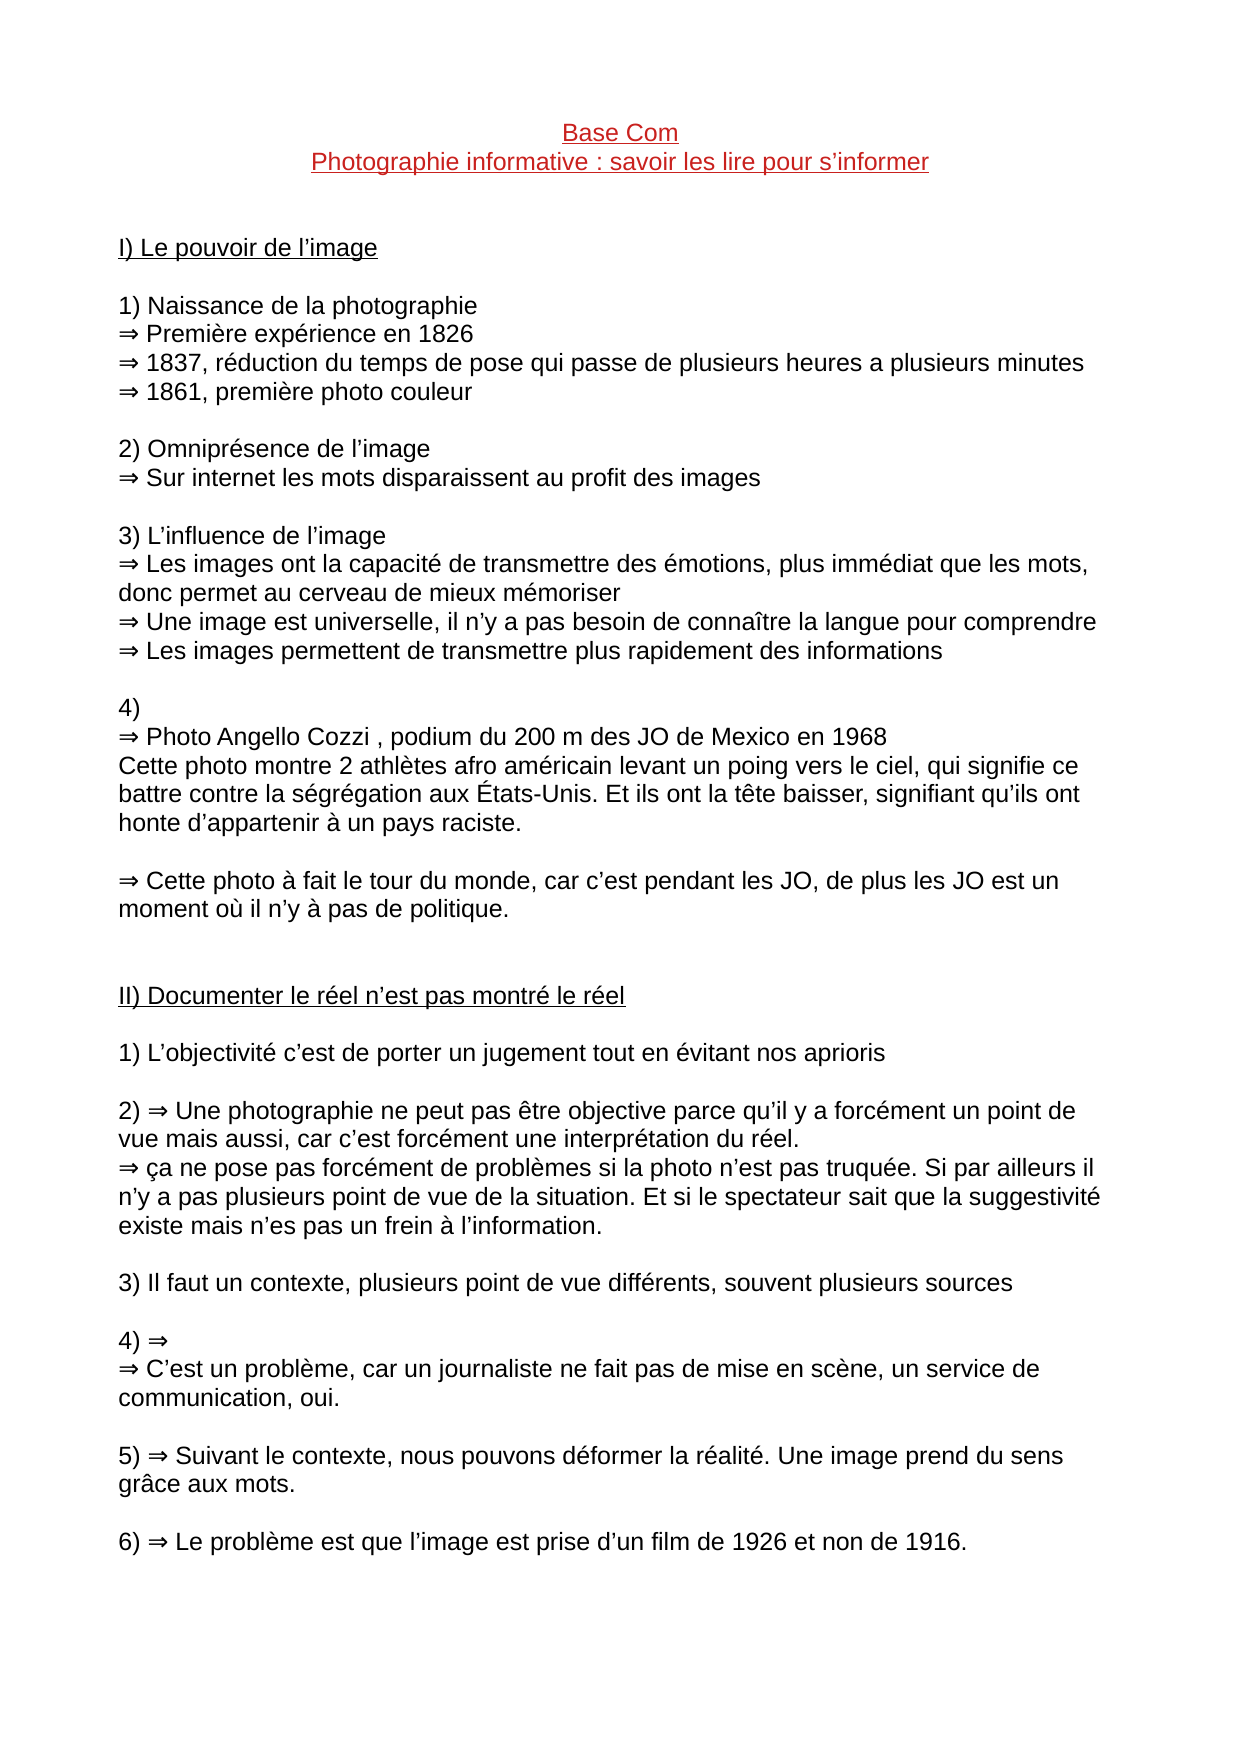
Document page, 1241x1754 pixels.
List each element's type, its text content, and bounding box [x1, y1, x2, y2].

text 5) ⇒ Suivant le contexte, nous pouvons déformer la réalité. Une image prend du sens grâce aux mots. [118, 1441, 1122, 1498]
text 6) ⇒ Le problème est que l’image est prise d’un film de 1926 et non de 1916. [118, 1527, 1122, 1556]
text 2) ⇒ Une photographie ne peut pas être objective parce qu’il y a forcément un point de vue mais aussi, car c’est forcément une interprétation du réel. [118, 1096, 1122, 1153]
text 3) Il faut un contexte, plusieurs point de vue différents, souvent plusieurs sources [118, 1268, 1122, 1297]
text Base Com [118, 118, 1122, 147]
text I) Le pouvoir de l’image [118, 233, 1122, 262]
text ⇒ Les images ont la capacité de transmettre des émotions, plus immédiat que les mots, donc permet au cerveau de mieux mémoriser [118, 549, 1122, 607]
text Cette photo montre 2 athlètes afro américain levant un poing vers le ciel, qui signifie ce battre contre la ségrégation aux États-Unis. Et ils ont la tête baisser, signifiant qu’ils ont honte d’appartenir à un pays raciste. [118, 751, 1122, 837]
text 1) Naissance de la photographie [118, 291, 1122, 319]
text 3) L’influence de l’image [118, 521, 1122, 549]
text ⇒ Photo Angello Cozzi , podium du 200 m des JO de Mexico en 1968 [118, 722, 1122, 751]
text Photographie informative : savoir les lire pour s’informer [118, 147, 1122, 176]
text ⇒ Sur internet les mots disparaissent au profit des images [118, 463, 1122, 492]
text 4) ⇒ [118, 1326, 1122, 1354]
text ⇒ 1861, première photo couleur [118, 377, 1122, 406]
text ⇒ Une image est universelle, il n’y a pas besoin de connaître la langue pour comprendre [118, 607, 1122, 636]
text ⇒ ça ne pose pas forcément de problèmes si la photo n’est pas truquée. Si par ailleurs il n’y a pas plusieurs point de vue de la situation. Et si le spectateur sait que la suggestivité existe mais n’es pas un frein à l’information. [118, 1153, 1122, 1239]
text ⇒ Les images permettent de transmettre plus rapidement des informations [118, 636, 1122, 664]
text ⇒ 1837, réduction du temps de pose qui passe de plusieurs heures a plusieurs minutes [118, 348, 1122, 377]
text 2) Omniprésence de l’image [118, 434, 1122, 463]
text 1) L’objectivité c’est de porter un jugement tout en évitant nos aprioris [118, 1038, 1122, 1067]
text ⇒ C’est un problème, car un journaliste ne fait pas de mise en scène, un service de communication, oui. [118, 1354, 1122, 1412]
text ⇒ Première expérience en 1826 [118, 319, 1122, 348]
text II) Documenter le réel n’est pas montré le réel [118, 981, 1122, 1009]
text ⇒ Cette photo à fait le tour du monde, car c’est pendant les JO, de plus les JO est un moment où il n’y à pas de politique. [118, 866, 1122, 923]
text 4) [118, 693, 1122, 722]
